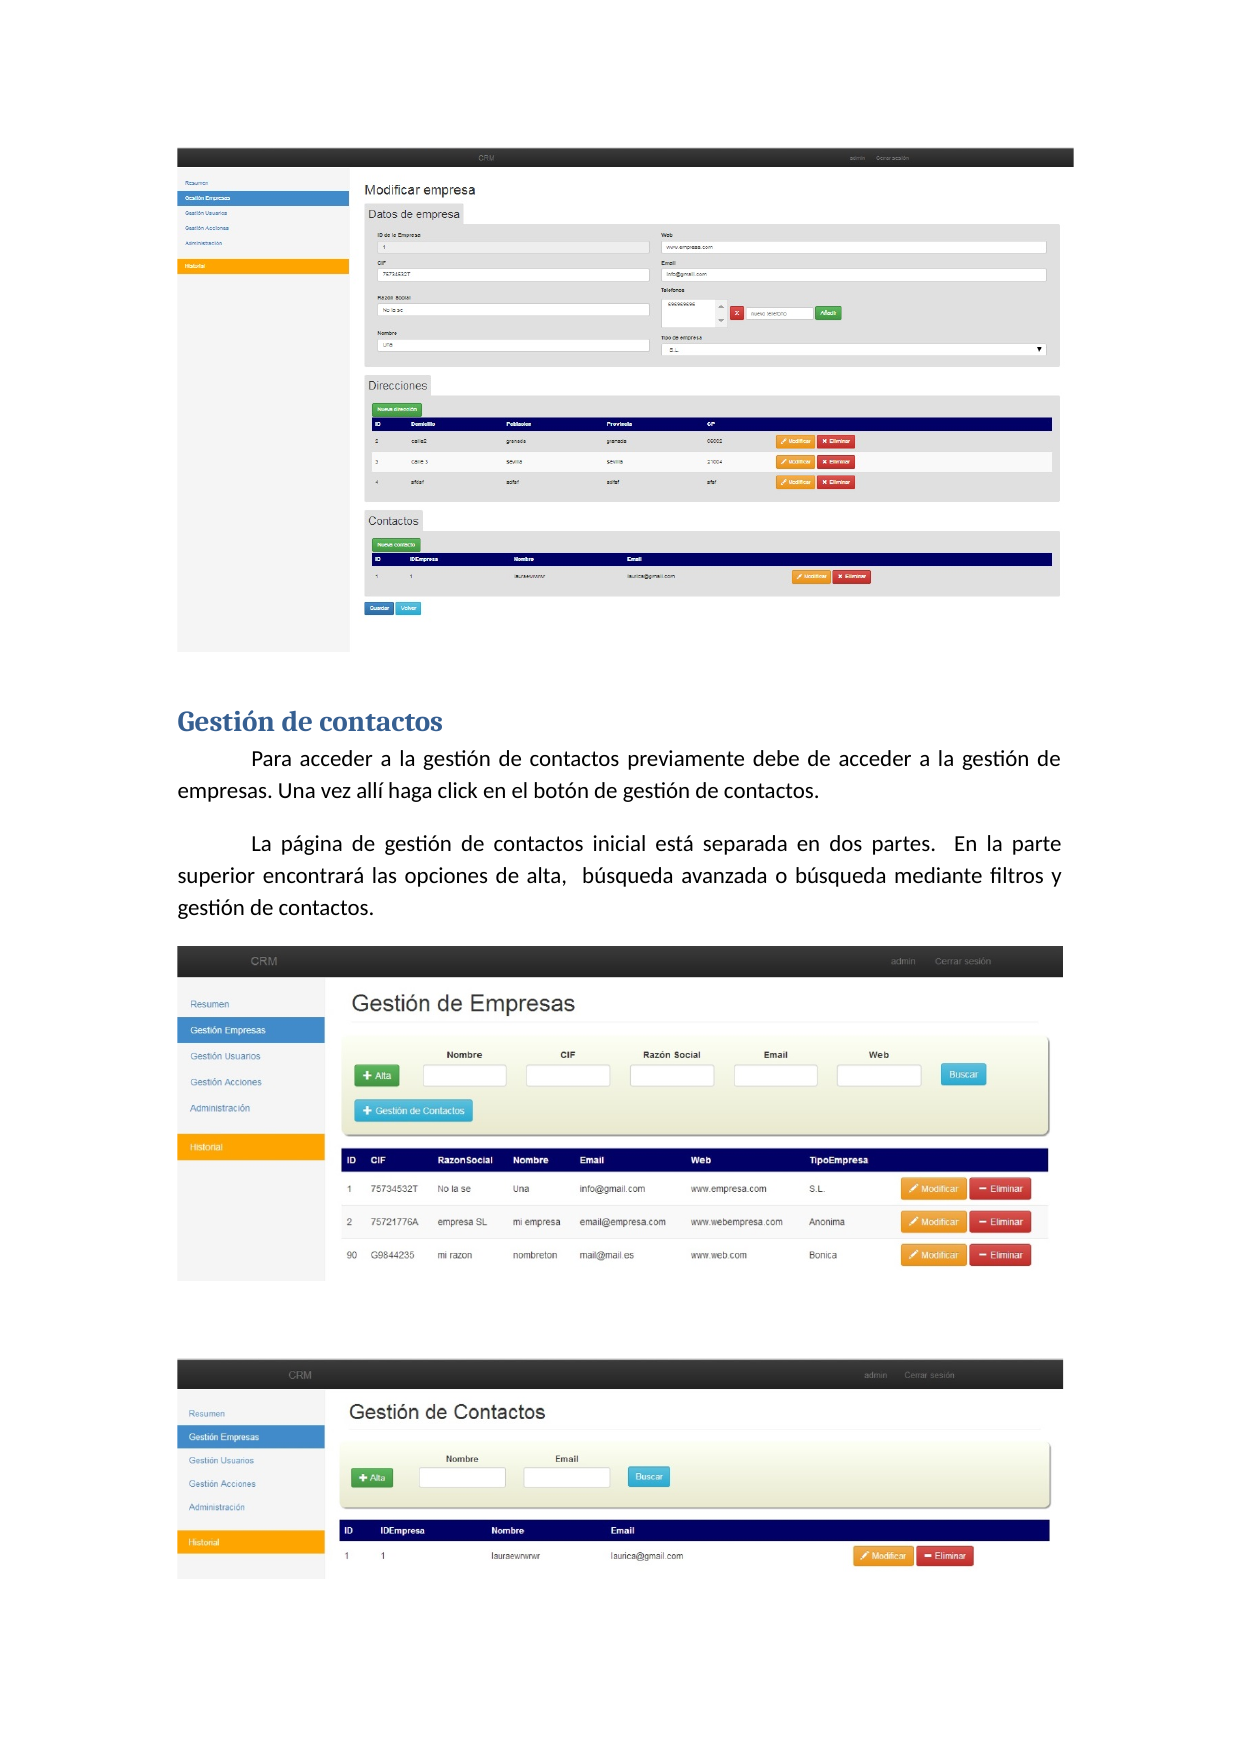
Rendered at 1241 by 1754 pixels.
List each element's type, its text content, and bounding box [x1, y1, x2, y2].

text La página de gestión de contactos inicial está separada en dos partes. En la parte superior encontrará las opciones de alta, búsqueda avanzada o búsqueda mediante filtros y gestión de contactos. [177, 829, 1063, 921]
picture [177, 147, 1074, 652]
picture [177, 1358, 1064, 1579]
text Para acceder a la gestión de contactos previamente debe de acceder a la gestión de empresas. Una vez allí haga click en el botón de gestión de contactos. [177, 744, 1063, 804]
picture [177, 946, 1063, 1281]
subtitle Gestión de contactos [177, 705, 1063, 739]
